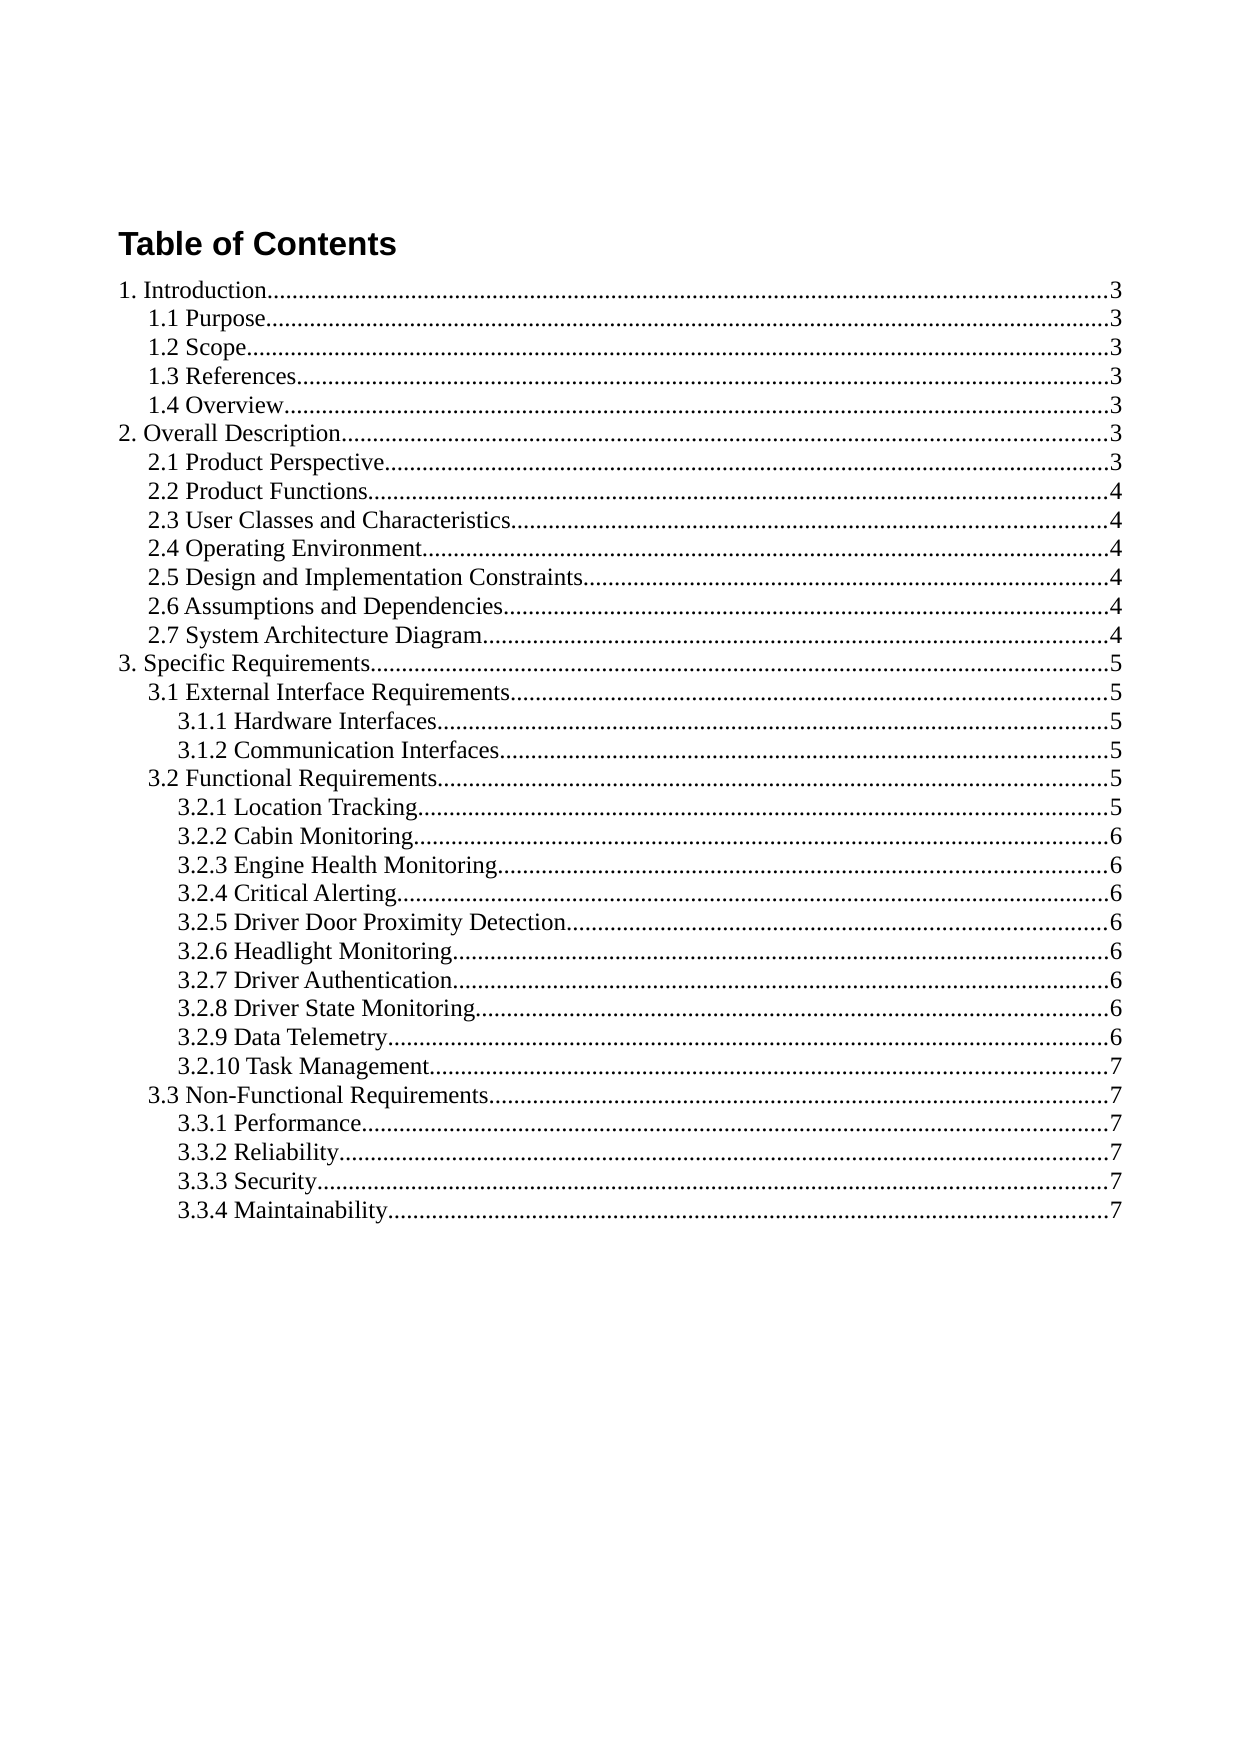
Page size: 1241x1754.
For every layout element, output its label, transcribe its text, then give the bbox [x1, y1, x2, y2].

text 3.1.2 Communication Interfaces 5 [177, 735, 1122, 763]
text 2.1 Product Perspective 3 [148, 447, 1122, 476]
text 2.7 System Architecture Diagram 4 [148, 620, 1122, 648]
text 2.4 Operating Environment 4 [148, 533, 1122, 562]
text 3.3.2 Reliability 7 [177, 1137, 1122, 1166]
text 3.2.8 Driver State Monitoring 6 [177, 993, 1122, 1022]
text 3.2.5 Driver Door Proximity Detection 6 [177, 907, 1122, 936]
text 3.2.9 Data Telemetry 6 [177, 1022, 1122, 1051]
text 1. Introduction 3 [118, 275, 1122, 303]
text 3. Specific Requirements 5 [118, 648, 1122, 677]
text 1.2 Scope 3 [148, 332, 1122, 361]
text 1.1 Purpose 3 [148, 303, 1122, 332]
text 3.3.1 Performance 7 [177, 1108, 1122, 1137]
text 2.2 Product Functions 4 [148, 476, 1122, 505]
text 1.3 References 3 [148, 361, 1122, 390]
text 3.2.6 Headlight Monitoring 6 [177, 936, 1122, 965]
text 3.2.1 Location Tracking 5 [177, 792, 1122, 821]
text 3.2.4 Critical Alerting 6 [177, 878, 1122, 907]
text 3.1.1 Hardware Interfaces 5 [177, 706, 1122, 735]
text 3.2.7 Driver Authentication 6 [177, 965, 1122, 993]
subtitle Table of Contents [118, 224, 1122, 262]
text 3.2.3 Engine Health Monitoring 6 [177, 850, 1122, 878]
text 2.6 Assumptions and Dependencies 4 [148, 591, 1122, 620]
text 3.3 Non-Functional Requirements 7 [148, 1080, 1122, 1108]
text 2. Overall Description 3 [118, 418, 1122, 447]
text 1.4 Overview 3 [148, 390, 1122, 418]
text 3.2.2 Cabin Monitoring 6 [177, 821, 1122, 850]
text 3.3.3 Security 7 [177, 1166, 1122, 1195]
text 3.1 External Interface Requirements 5 [148, 677, 1122, 706]
text 3.3.4 Maintainability 7 [177, 1195, 1122, 1223]
text 3.2 Functional Requirements 5 [148, 763, 1122, 792]
text 3.2.10 Task Management 7 [177, 1051, 1122, 1080]
text 2.5 Design and Implementation Constraints 4 [148, 562, 1122, 591]
text 2.3 User Classes and Characteristics 4 [148, 505, 1122, 533]
